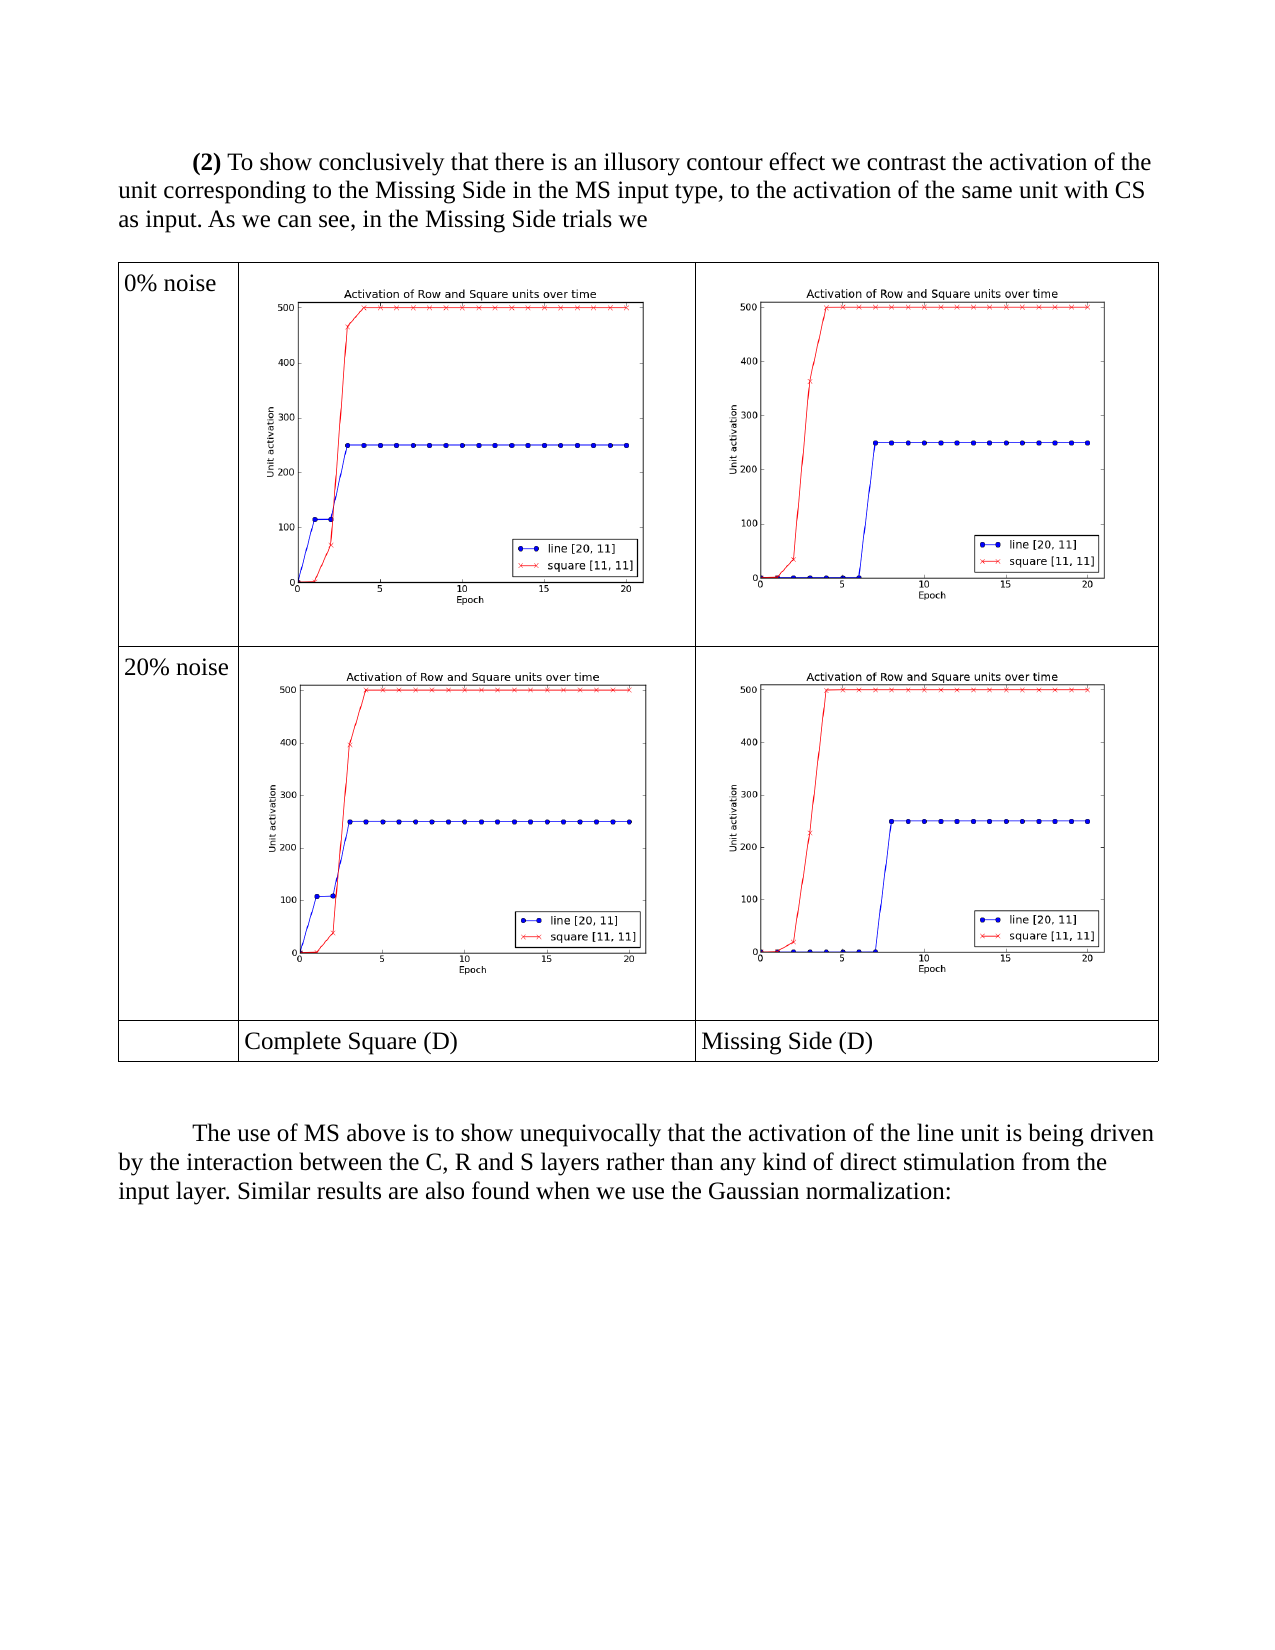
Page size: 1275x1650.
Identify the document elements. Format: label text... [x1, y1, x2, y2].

table_cell Complete Square (D) [239, 1021, 695, 1061]
picture [705, 267, 1148, 612]
text The use of MS above is to show unequivocally that the activation of the line unit is being driven by the interaction between the C, R and S layers rather than any kind of direct stimulation from the input layer. Similar results are also found when we use the Gaussian normalization: [118, 1062, 1157, 1204]
table_header [239, 263, 695, 646]
picture [705, 651, 1148, 985]
table_cell [696, 647, 1158, 1020]
table_header [696, 263, 1158, 646]
table_cell [119, 1021, 238, 1061]
picture [242, 267, 687, 617]
table_cell Missing Side (D) [696, 1021, 1158, 1061]
picture [244, 651, 690, 986]
table_cell 20% noise [119, 647, 238, 1020]
table_header 0% noise [119, 263, 238, 646]
text (2) To show conclusively that there is an illusory contour effect we contrast the activation of the unit corresponding to the Missing Side in the MS input type, to the activation of the same unit with CS as input. As we can see, in the Missing Side trials we [118, 147, 1157, 233]
table_cell [239, 647, 695, 1020]
